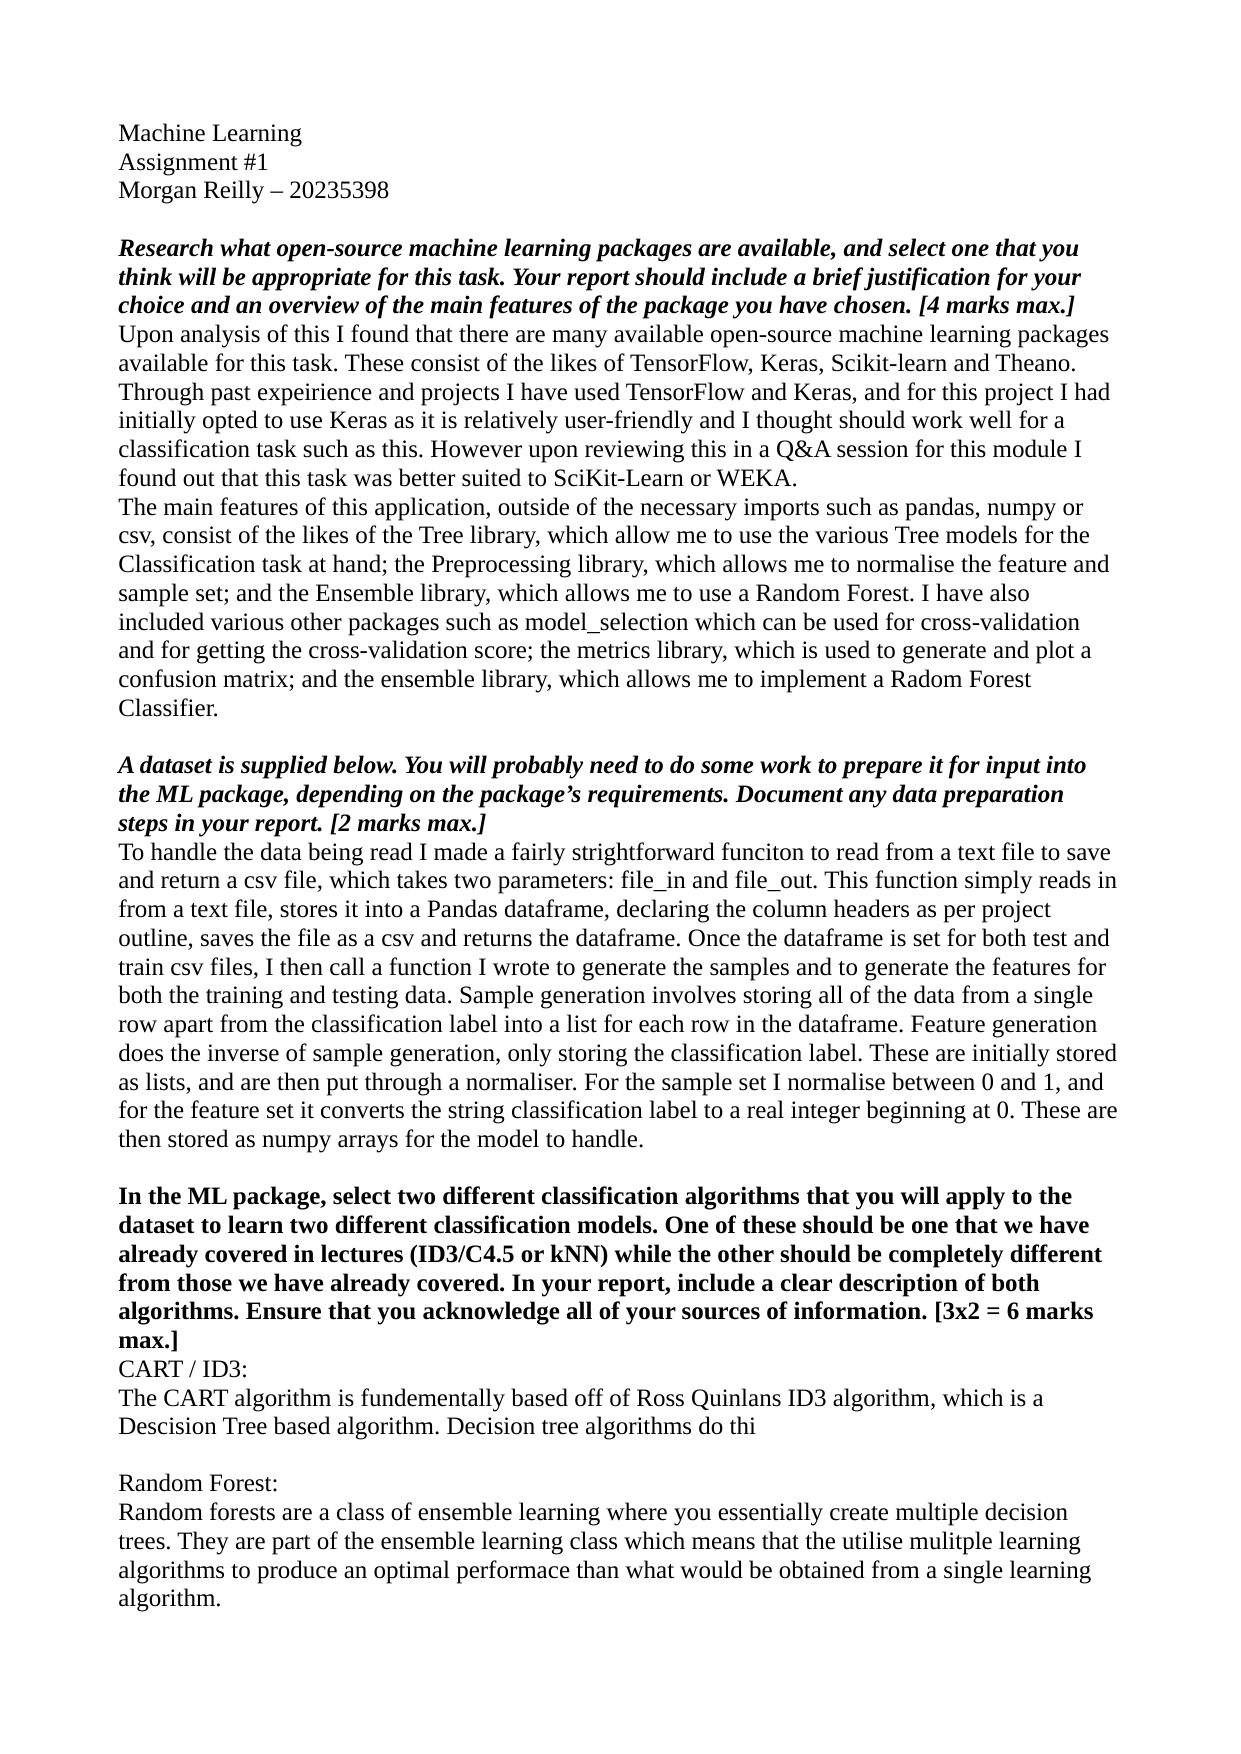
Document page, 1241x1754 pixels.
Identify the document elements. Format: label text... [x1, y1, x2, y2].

text A dataset is supplied below. You will probably need to do some work to prepare it for input into the ML package, depending on the package’s requirements. Document any data preparation steps in your report. [2 marks max.] [118, 751, 1122, 837]
text In the ML package, select two different classification algorithms that you will apply to the dataset to learn two different classification models. One of these should be one that we have already covered in lectures (ID3/C4.5 or kNN) while the other should be completely different from those we have already covered. In your report, include a clear description of both algorithms. Ensure that you acknowledge all of your sources of information. [3x2 = 6 marks max.] [118, 1181, 1122, 1354]
text Random forests are a class of ensemble learning where you essentially create multiple decision trees. They are part of the ensemble learning class which means that the utilise mulitple learning algorithms to produce an optimal performace than what would be obtained from a single learning algorithm. [118, 1497, 1122, 1612]
text Assignment #1 [118, 147, 1122, 176]
text CART / ID3: [118, 1354, 1122, 1383]
text The CART algorithm is fundementally based off of Ross Quinlans ID3 algorithm, which is a Descision Tree based algorithm. Decision tree algorithms do thi [118, 1383, 1122, 1440]
text Research what open-source machine learning packages are available, and select one that you think will be appropriate for this task. Your report should include a brief justification for your choice and an overview of the main features of the package you have chosen. [4 marks max.] [118, 233, 1122, 319]
text The main features of this application, outside of the necessary imports such as pandas, numpy or csv, consist of the likes of the Tree library, which allow me to use the various Tree models for the Classification task at hand; the Preprocessing library, which allows me to normalise the feature and sample set; and the Ensemble library, which allows me to use a Random Forest. I have also included various other packages such as model_selection which can be used for cross-validation and for getting the cross-validation score; the metrics library, which is used to generate and plot a confusion matrix; and the ensemble library, which allows me to implement a Radom Forest Classifier. [118, 492, 1122, 722]
text Random Forest: [118, 1468, 1122, 1497]
text To handle the data being read I made a fairly strightforward funciton to read from a text file to save and return a csv file, which takes two parameters: file_in and file_out. This function simply reads in from a text file, stores it into a Pandas dataframe, declaring the column headers as per project outline, saves the file as a csv and returns the dataframe. Once the dataframe is set for both test and train csv files, I then call a function I wrote to generate the samples and to generate the features for both the training and testing data. Sample generation involves storing all of the data from a single row apart from the classification label into a list for each row in the dataframe. Feature generation does the inverse of sample generation, only storing the classification label. These are initially stored as lists, and are then put through a normaliser. For the sample set I normalise between 0 and 1, and for the feature set it converts the string classification label to a real integer beginning at 0. These are then stored as numpy arrays for the model to handle. [118, 837, 1122, 1153]
text Morgan Reilly – 20235398 [118, 176, 1122, 204]
text Machine Learning [118, 118, 1122, 147]
text Upon analysis of this I found that there are many available open-source machine learning packages available for this task. These consist of the likes of TensorFlow, Keras, Scikit-learn and Theano. Through past expeirience and projects I have used TensorFlow and Keras, and for this project I had initially opted to use Keras as it is relatively user-friendly and I thought should work well for a classification task such as this. However upon reviewing this in a Q&A session for this module I found out that this task was better suited to SciKit-Learn or WEKA. [118, 319, 1122, 492]
